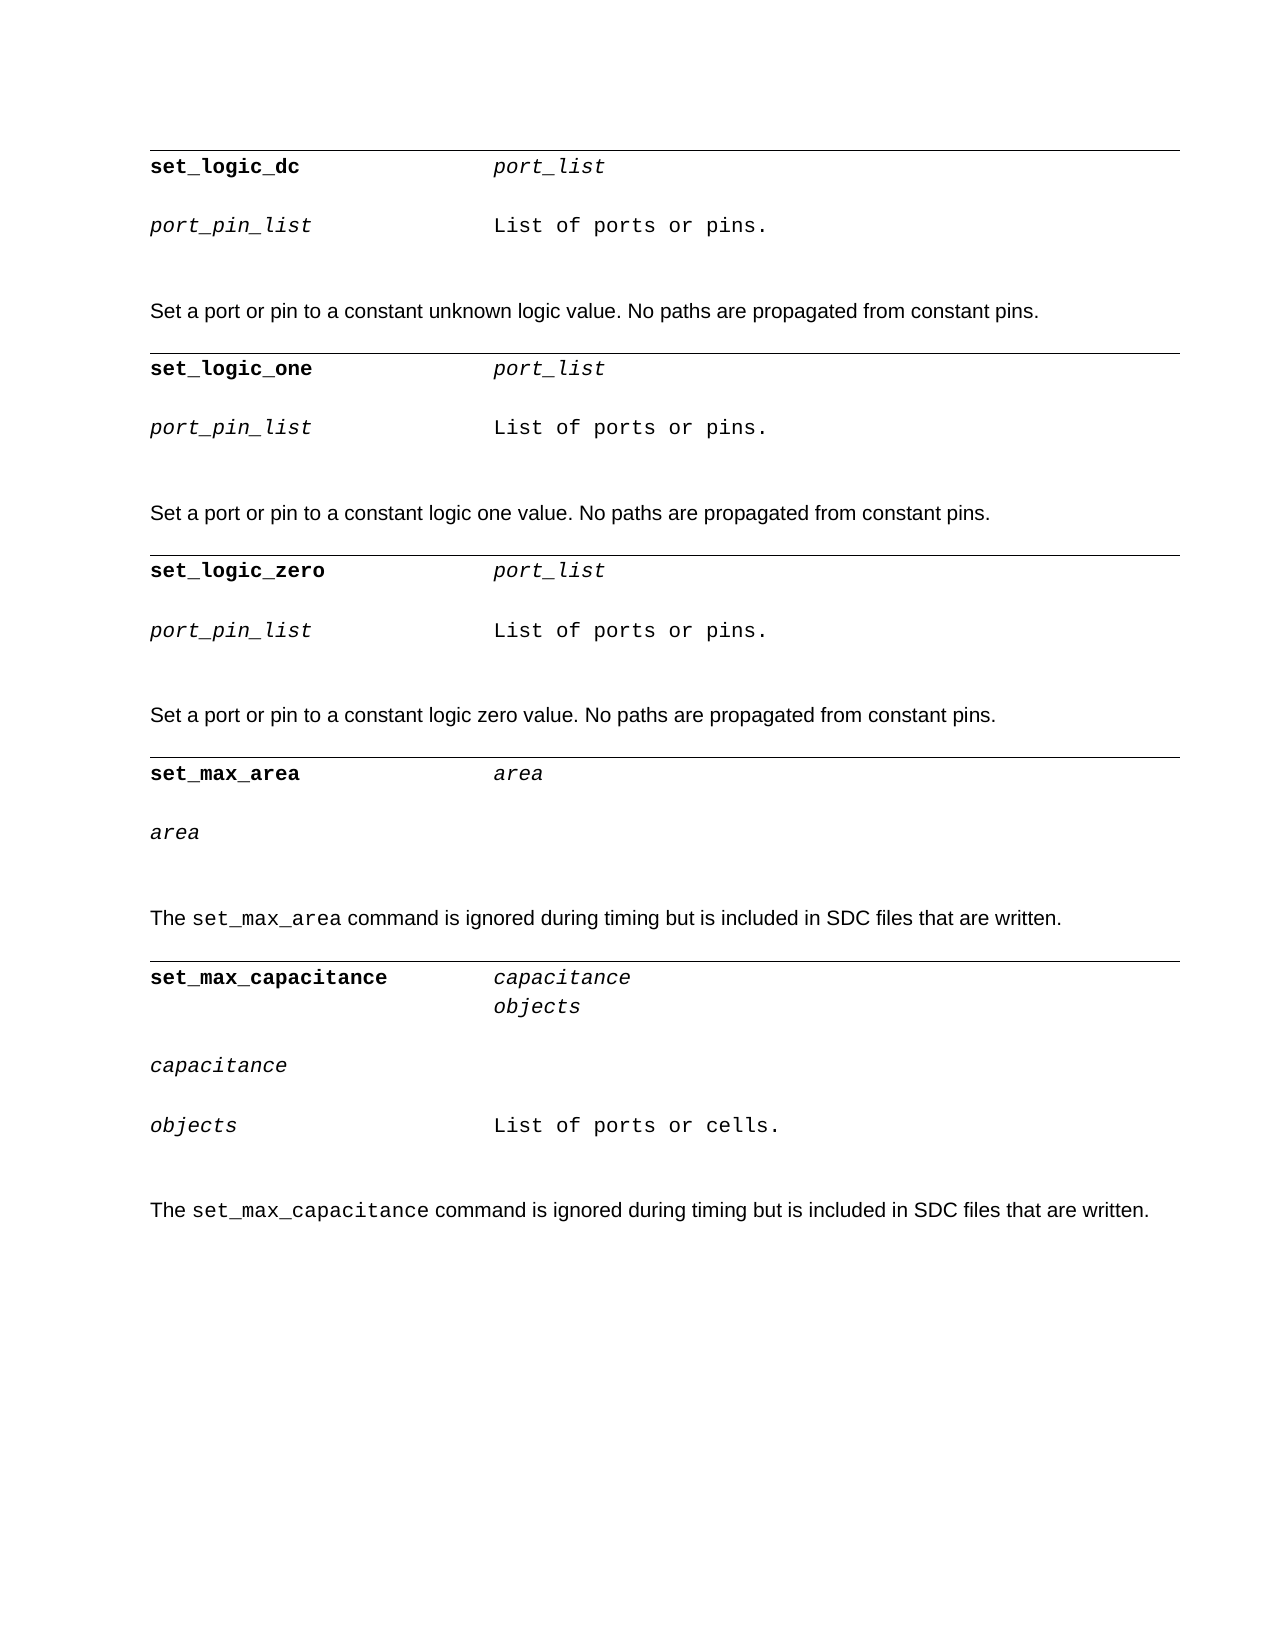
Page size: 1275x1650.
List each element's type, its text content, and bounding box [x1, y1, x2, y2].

table_cell objects [150, 1109, 493, 1168]
table_cell List of ports or pins. [493, 209, 1180, 268]
table_header set_max_area [150, 758, 493, 816]
table_cell area [150, 816, 493, 876]
table_header port_list [493, 151, 1180, 209]
table_cell [493, 1050, 1180, 1109]
table_cell [493, 816, 1180, 876]
text The set_max_capacitance command is ignored during timing but is included in SDC files that are written. [150, 1198, 1180, 1224]
text Set a port or pin to a constant unknown logic value. No paths are propagated from constant pins. [150, 298, 1180, 322]
text Set a port or pin to a constant logic zero value. No paths are propagated from constant pins. [150, 703, 1180, 727]
table_header set_logic_zero [150, 556, 493, 614]
text The set_max_area command is ignored during timing but is included in SDC files that are written. [150, 906, 1180, 931]
table_cell port_pin_list [150, 412, 493, 471]
table_header port_list [493, 354, 1180, 412]
table_cell List of ports or pins. [493, 412, 1180, 471]
table_cell port_pin_list [150, 614, 493, 673]
table_header set_logic_one [150, 354, 493, 412]
table_cell capacitance [150, 1050, 493, 1109]
table_header area [493, 758, 1180, 816]
table_header set_logic_dc [150, 151, 493, 209]
table_header set_max_capacitance [150, 962, 493, 1050]
table_header capacitance objects [493, 962, 1180, 1050]
text Set a port or pin to a constant logic one value. No paths are propagated from constant pins. [150, 501, 1180, 525]
table_cell List of ports or pins. [493, 614, 1180, 673]
table_cell List of ports or cells. [493, 1109, 1180, 1168]
table_header port_list [493, 556, 1180, 614]
table_cell port_pin_list [150, 209, 493, 268]
